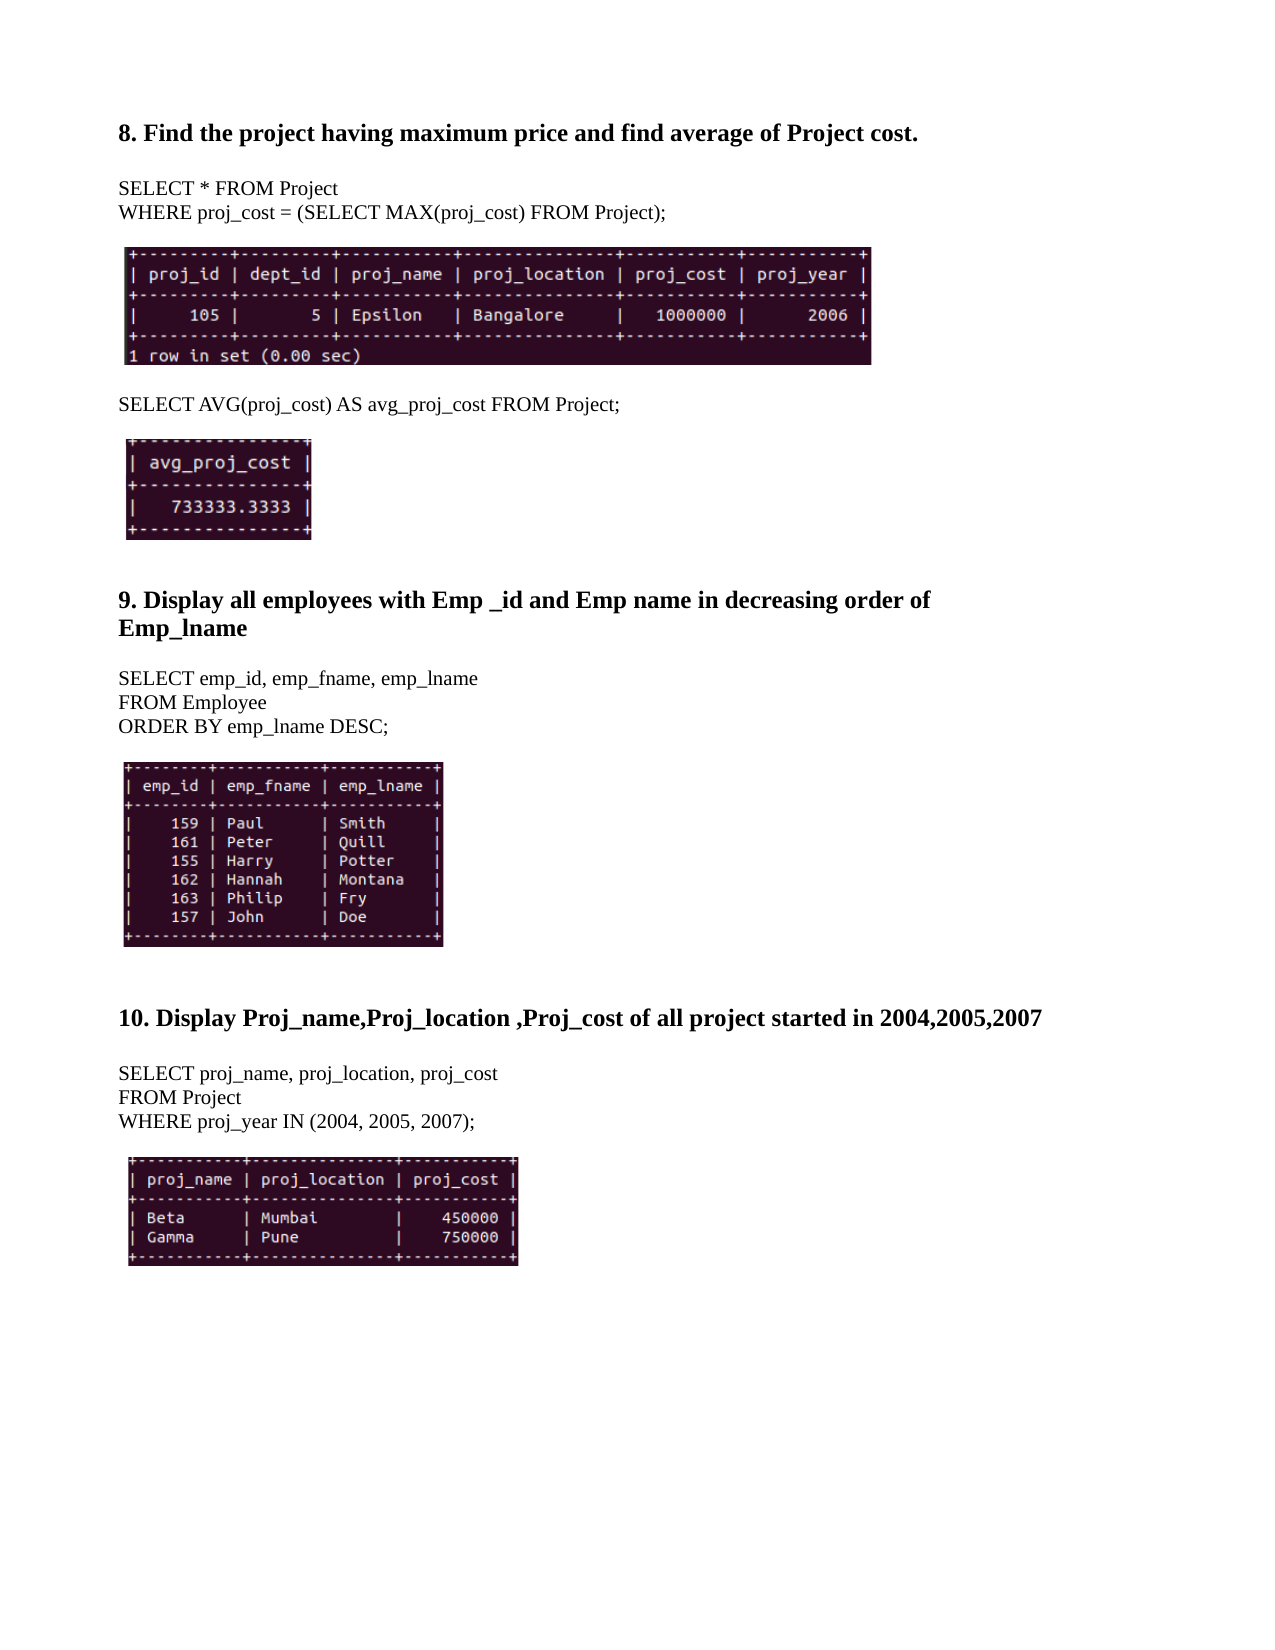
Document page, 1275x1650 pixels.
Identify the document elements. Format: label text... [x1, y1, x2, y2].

picture [124, 247, 872, 365]
text Emp_lname [118, 613, 1157, 642]
text 8. Find the project having maximum price and find average of Project cost. [118, 118, 1157, 147]
text WHERE proj_year IN (2004, 2005, 2007); [118, 1109, 1157, 1133]
text SELECT proj_name, proj_location, proj_cost [118, 1061, 1157, 1085]
text 9. Display all employees with Emp _id and Emp name in decreasing order of [118, 585, 1157, 613]
text SELECT AVG(proj_cost) AS avg_proj_cost FROM Project; [118, 392, 1157, 416]
text FROM Project [118, 1085, 1157, 1109]
text SELECT * FROM Project [118, 176, 1157, 200]
text ORDER BY emp_lname DESC; [118, 714, 1157, 738]
text SELECT emp_id, emp_fname, emp_lname [118, 666, 1157, 690]
picture [123, 762, 444, 947]
text 10. Display Proj_name,Proj_location ,Proj_cost of all project started in 2004,2005,2007 [118, 1003, 1157, 1032]
text WHERE proj_cost = (SELECT MAX(proj_cost) FROM Project); [118, 200, 1157, 224]
picture [128, 1157, 519, 1266]
text FROM Employee [118, 690, 1157, 714]
picture [125, 439, 312, 540]
